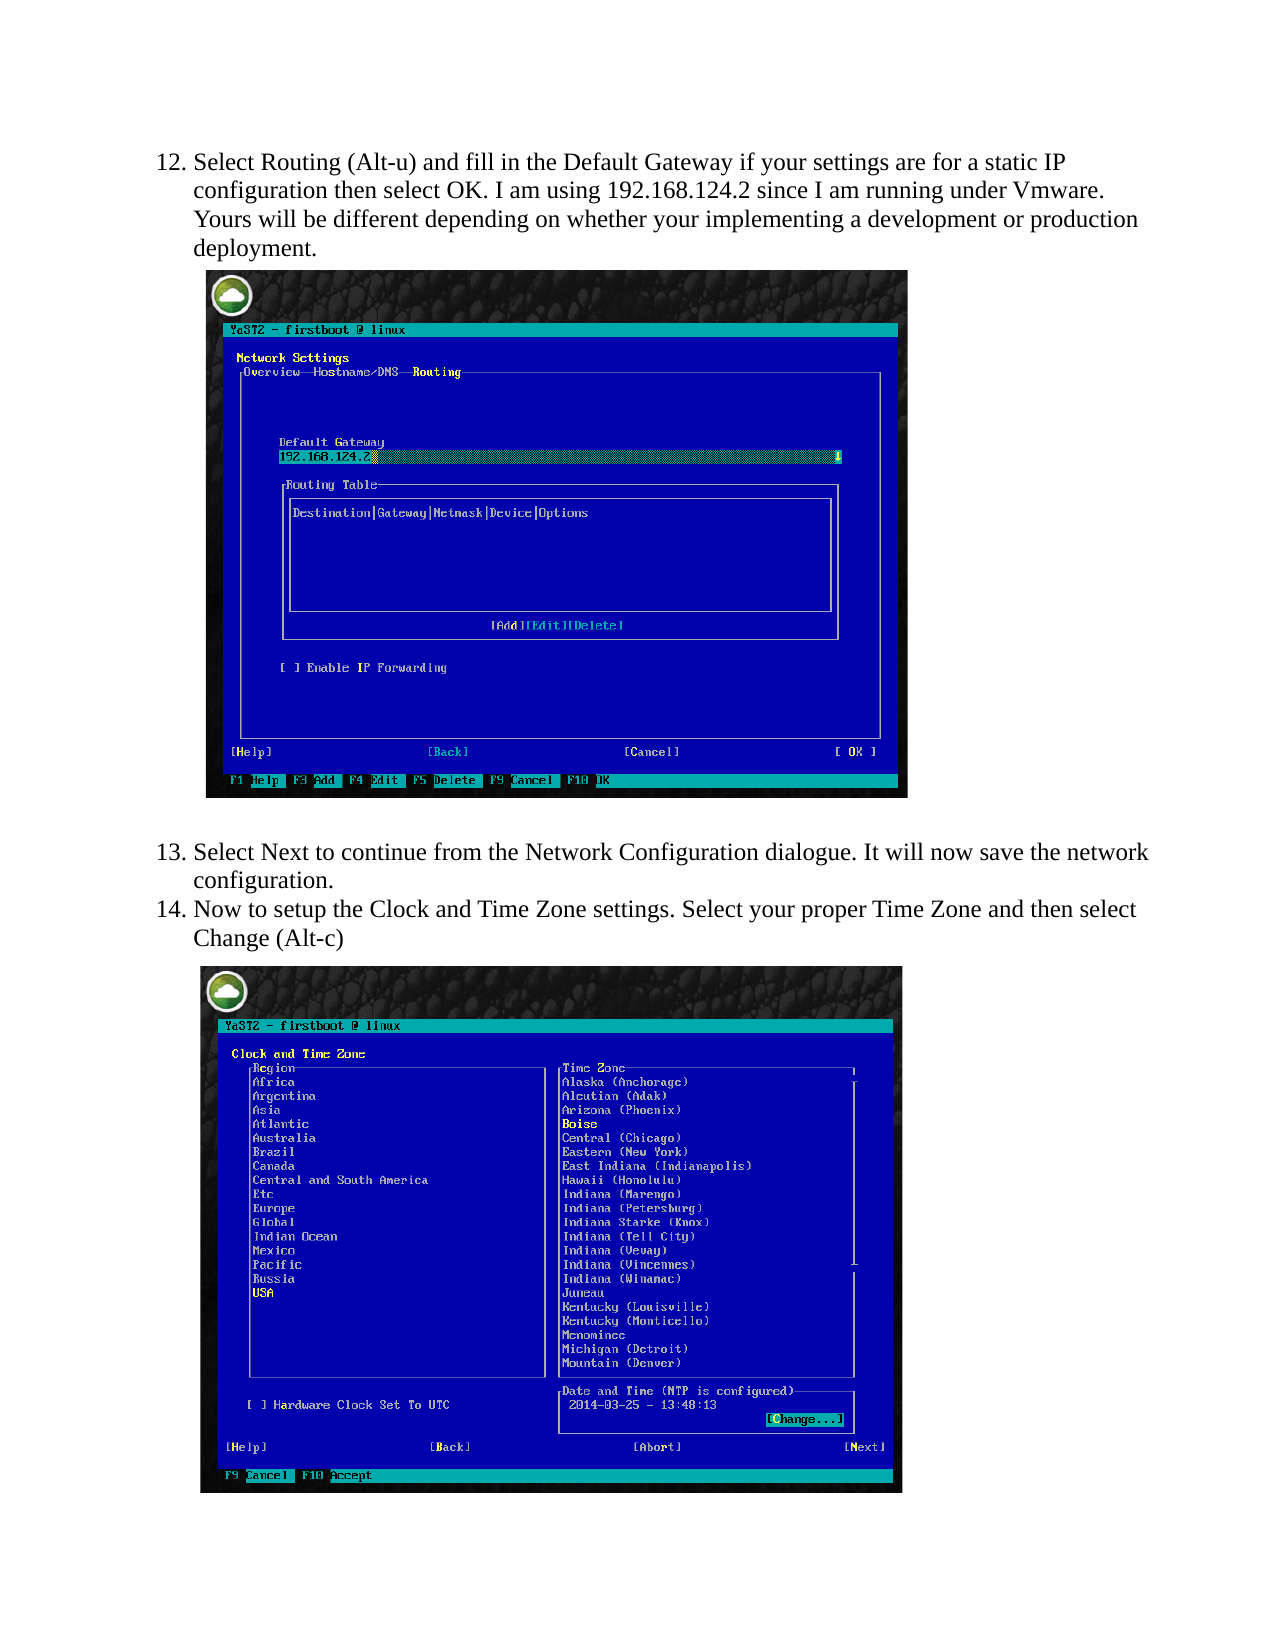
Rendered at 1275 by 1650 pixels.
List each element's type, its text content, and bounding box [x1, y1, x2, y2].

list Select Next to continue from the Network Configuration dialogue. It will now save the network configuration. [156, 837, 1157, 894]
picture [200, 966, 903, 1493]
picture [205, 270, 908, 798]
list Now to setup the Clock and Time Zone settings. Select your proper Time Zone and then select Change (Alt-c) [156, 894, 1157, 952]
list Select Routing (Alt-u) and fill in the Default Gateway if your settings are for a static IP configuration then select OK. I am using 192.168.124.2 since I am running under Vmware. Yours will be different depending on whether your implementing a development or production deployment. [156, 147, 1157, 262]
